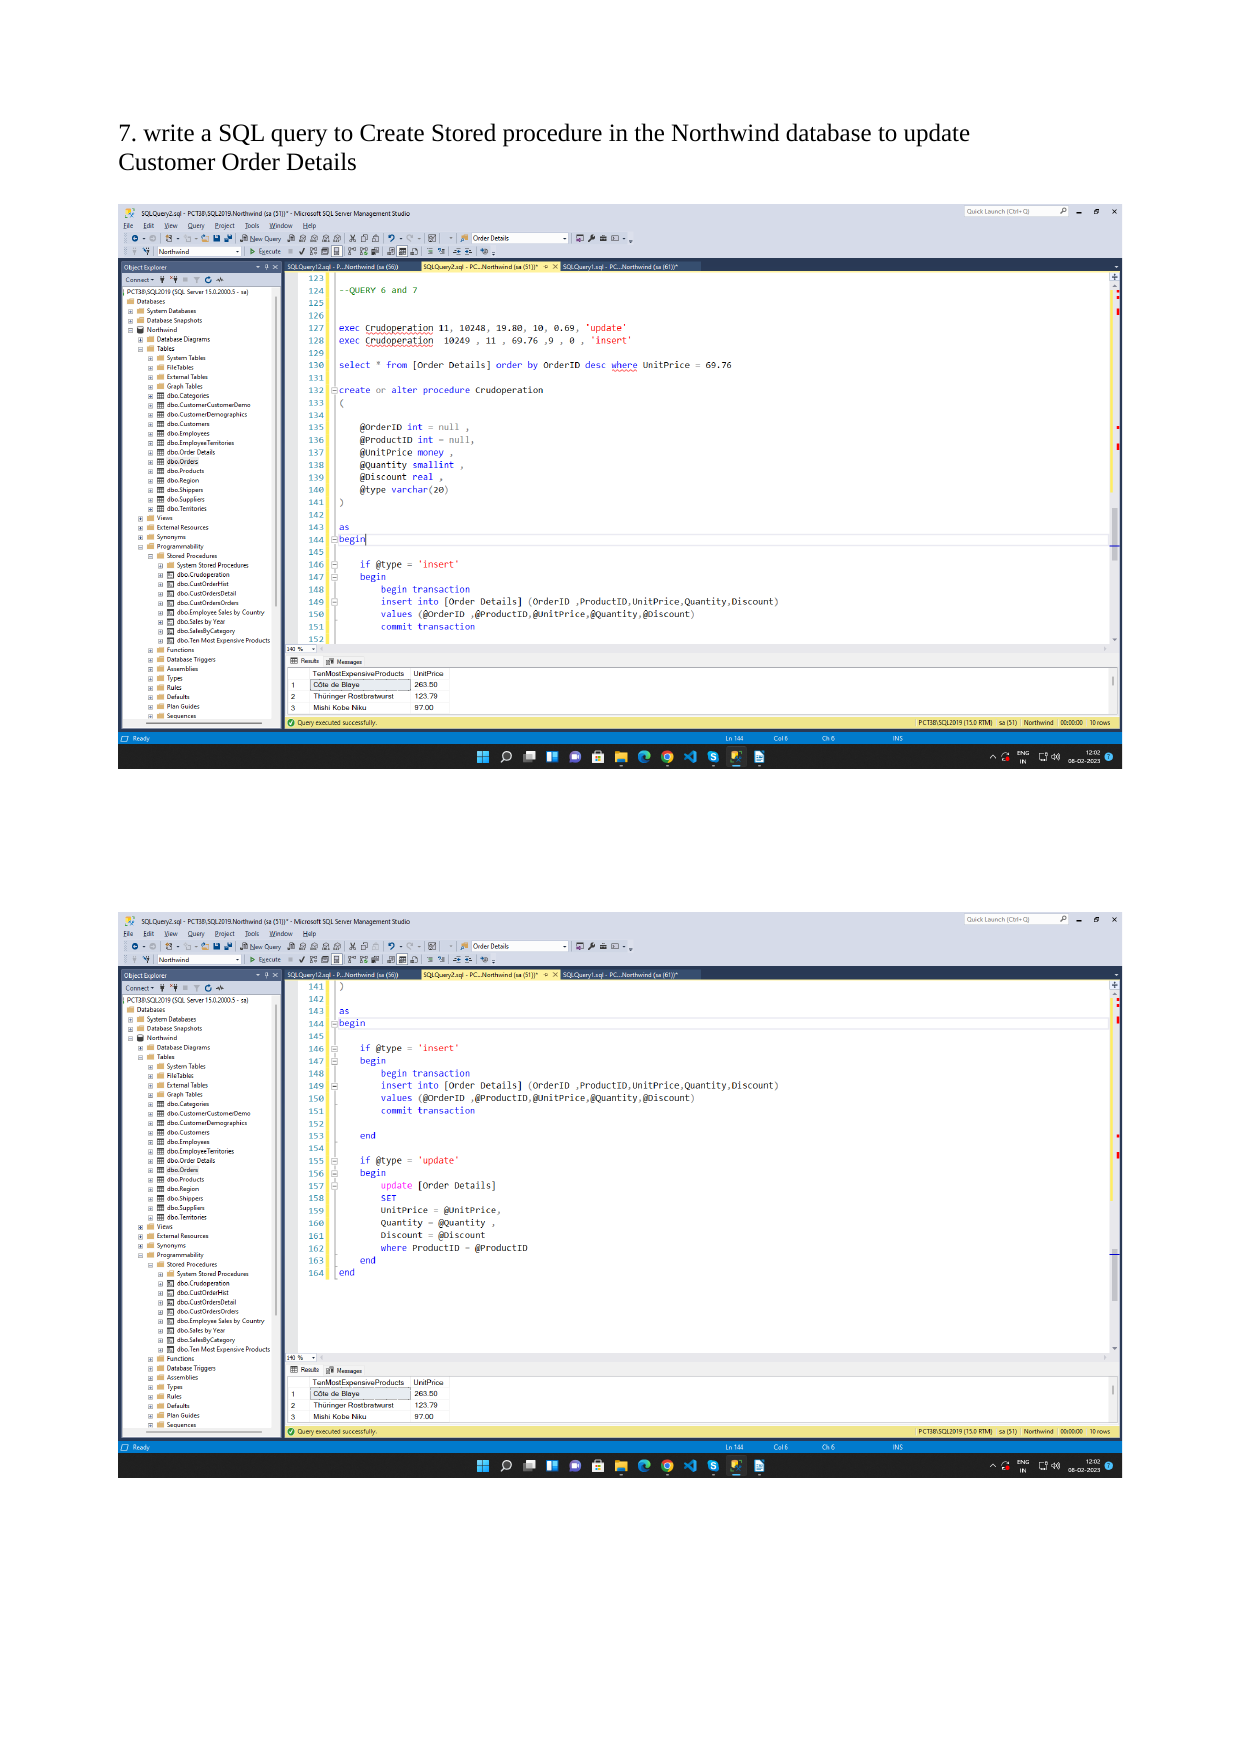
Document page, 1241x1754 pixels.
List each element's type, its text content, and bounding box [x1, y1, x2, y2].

text 7. write a SQL query to Create Stored procedure in the Northwind database to update [118, 118, 1122, 147]
text Customer Order Details [118, 147, 1122, 176]
picture [118, 912, 1123, 1478]
picture [118, 204, 1123, 769]
